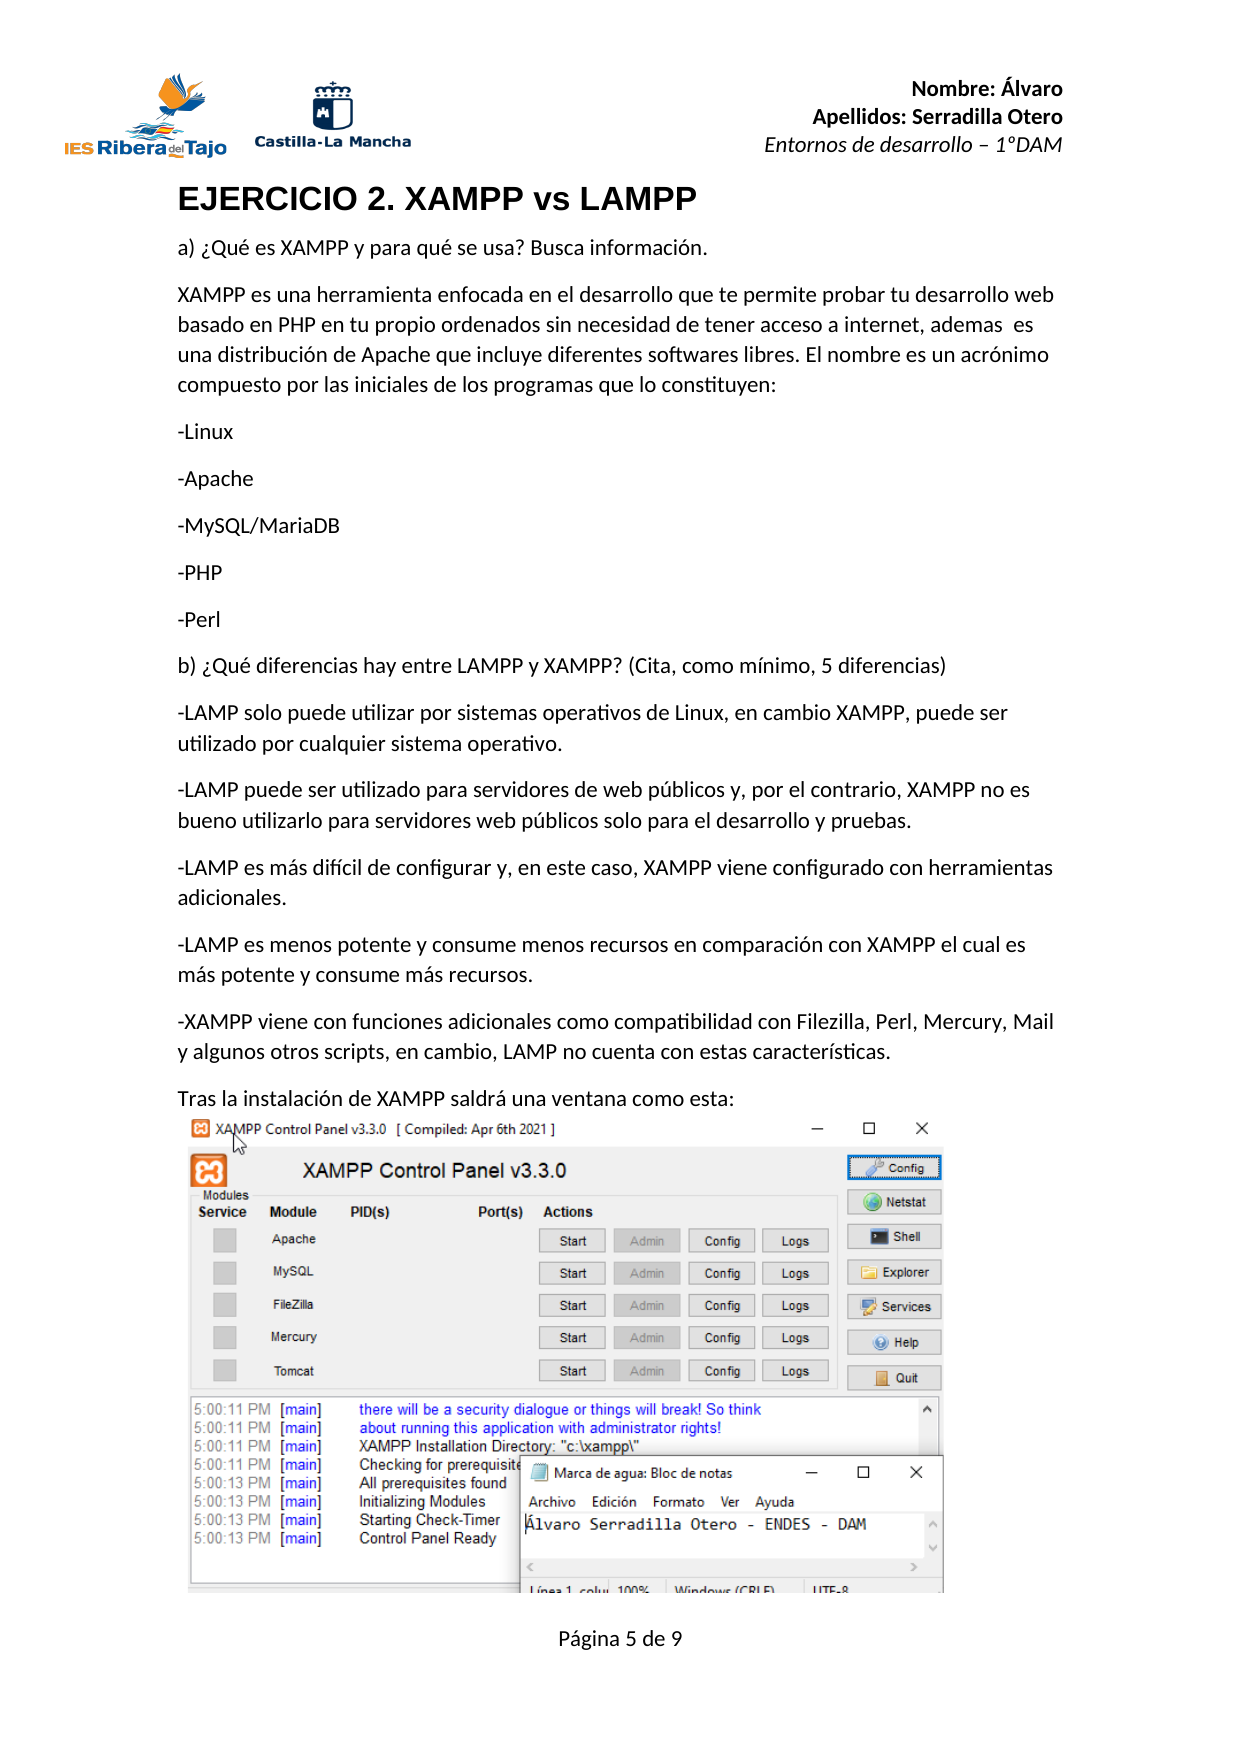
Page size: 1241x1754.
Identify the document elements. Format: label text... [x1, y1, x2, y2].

text -LAMP puede ser utilizado para servidores de web públicos y, por el contrario, XAMPP no es bueno utilizarlo para servidores web públicos solo para el desarrollo y pruebas. [177, 776, 1063, 834]
text a) ¿Qué es XAMPP y para qué se usa? Busca información. [177, 233, 1063, 261]
picture [65, 73, 227, 158]
subtitle EJERCICIO 2. XAMPP vs LAMPP [177, 179, 1063, 217]
text b) ¿Qué diferencias hay entre LAMPP y XAMPP? (Cita, como mínimo, 5 diferencias) [177, 652, 1063, 679]
text -LAMP solo puede utilizar por sistemas operativos de Linux, en cambio XAMPP, puede ser utilizado por cualquier sistema operativo. [177, 698, 1063, 757]
text -Perl [177, 605, 1063, 633]
text -MySQL/MariaDB [177, 511, 1063, 539]
text -LAMP es más difícil de configurar y, en este caso, XAMPP viene configurado con herramientas adicionales. [177, 853, 1063, 911]
text XAMPP es una herramienta enfocada en el desarrollo que te permite probar tu desarrollo web basado en PHP en tu propio ordenados sin necesidad de tener acceso a internet, ademas es una distribución de Apache que incluye diferentes softwares libres. El nombre es un acrónimo compuesto por las iniciales de los programas que lo constituyen: [177, 280, 1063, 398]
text Tras la instalación de XAMPP saldrá una ventana como esta: [177, 1084, 1063, 1112]
text -PHP [177, 558, 1063, 586]
text -XAMPP viene con funciones adicionales como compatibilidad con Filezilla, Perl, Mercury, Mail y algunos otros scripts, en cambio, LAMP no cuenta con estas características. [177, 1007, 1063, 1065]
picture [233, 73, 432, 158]
text -Linux [177, 417, 1063, 445]
text -Apache [177, 464, 1063, 492]
picture [187, 1118, 944, 1593]
text -LAMP es menos potente y consume menos recursos en comparación con XAMPP el cual es más potente y consume más recursos. [177, 930, 1063, 988]
